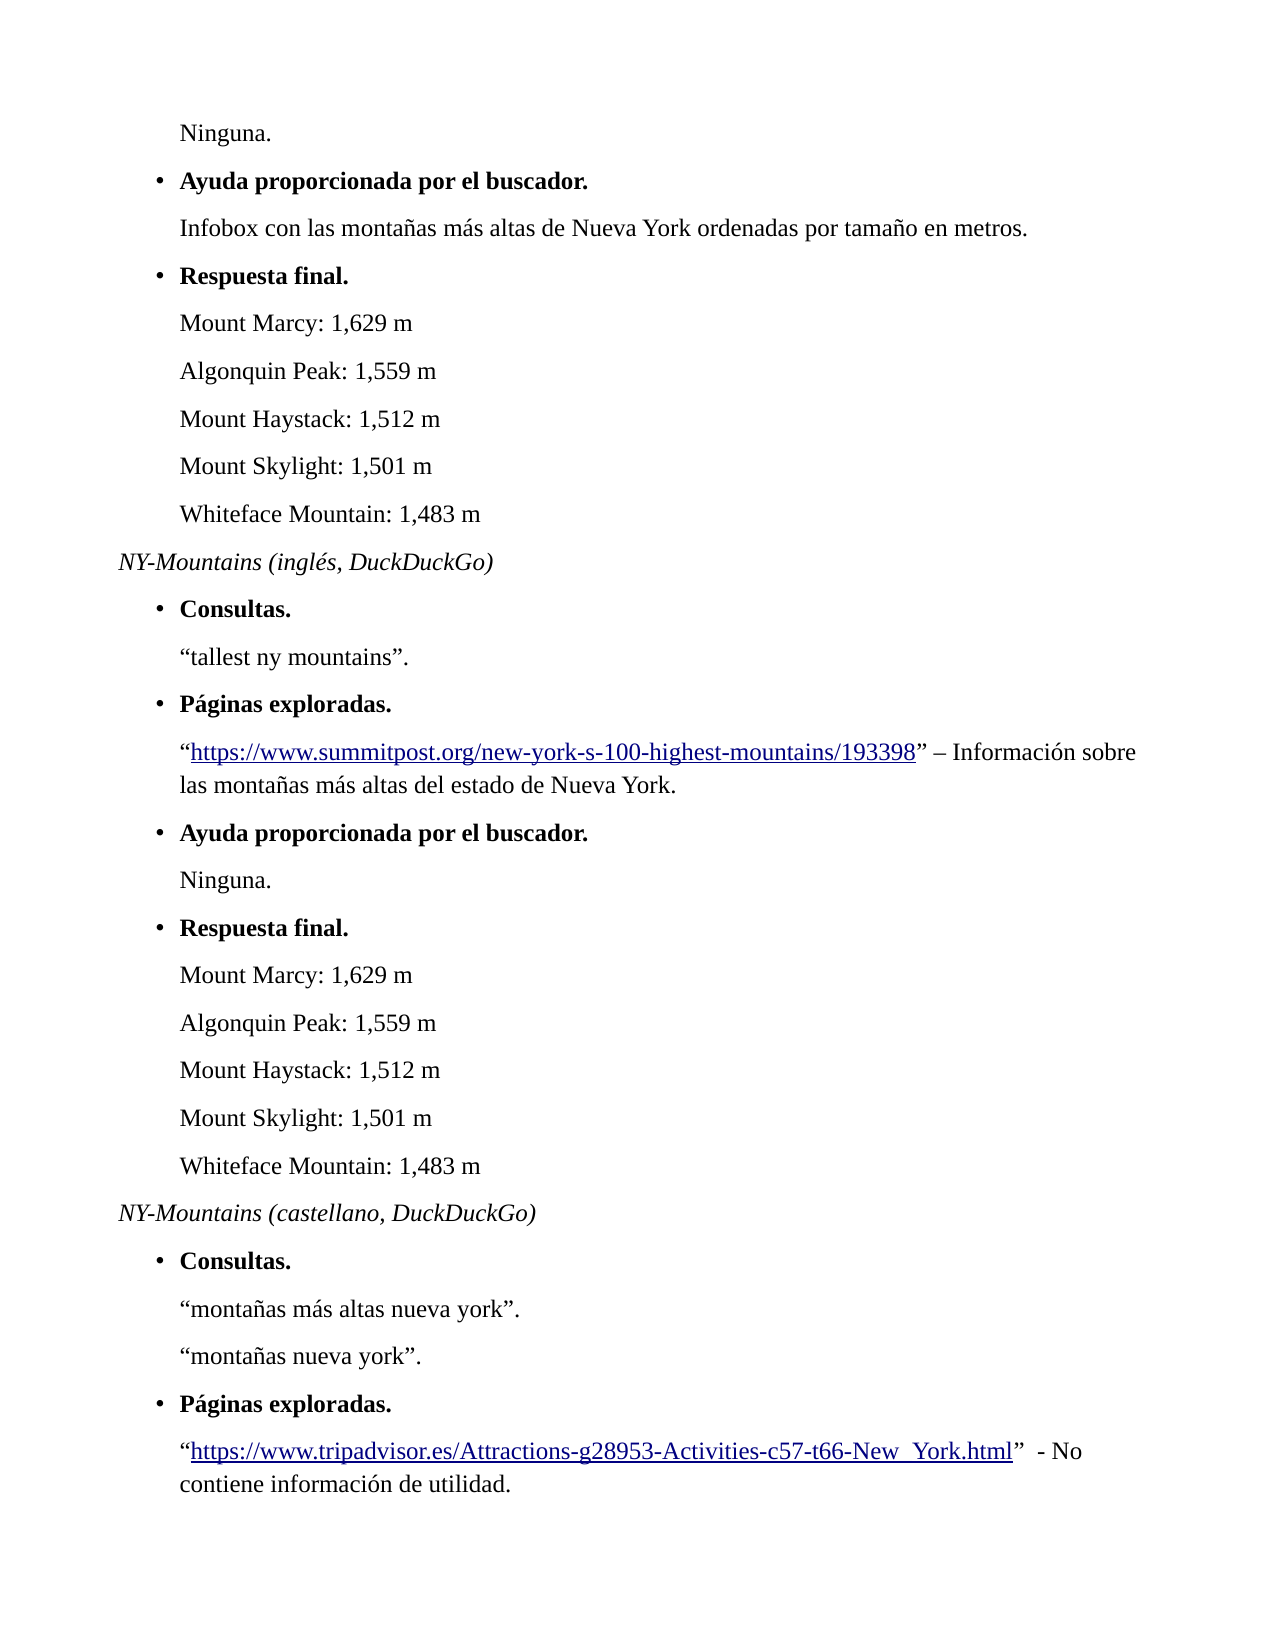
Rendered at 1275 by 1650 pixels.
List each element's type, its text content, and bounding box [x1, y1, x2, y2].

list “tallest ny mountains”. [156, 642, 1157, 671]
list Consultas. [156, 1246, 1157, 1275]
list Ayuda proporcionada por el buscador. [156, 166, 1157, 194]
list Infobox con las montañas más altas de Nueva York ordenadas por tamaño en metros. [156, 213, 1157, 242]
list Respuesta final. [156, 913, 1157, 942]
list Páginas exploradas. [156, 1389, 1157, 1418]
list Ninguna. [156, 118, 1157, 147]
list Mount Marcy: 1,629 m [156, 308, 1157, 337]
list Respuesta final. [156, 261, 1157, 290]
list Mount Marcy: 1,629 m [156, 960, 1157, 989]
list “https://www.tripadvisor.es/Attractions-g28953-Activities-c57-t66-New_York.html” - No contiene información de utilidad. [156, 1436, 1157, 1498]
list Mount Skylight: 1,501 m [156, 451, 1157, 480]
list “https://www.summitpost.org/new-york-s-100-highest-mountains/193398” – Información sobre las montañas más altas del estado de Nueva York. [156, 737, 1157, 799]
list Consultas. [156, 594, 1157, 623]
list “montañas más altas nueva york”. [156, 1294, 1157, 1322]
text NY-Mountains (inglés, DuckDuckGo) [118, 547, 1157, 575]
list Ninguna. [156, 865, 1157, 894]
list Whiteface Mountain: 1,483 m [156, 1151, 1157, 1179]
list Whiteface Mountain: 1,483 m [156, 499, 1157, 528]
list Algonquin Peak: 1,559 m [156, 356, 1157, 385]
list Algonquin Peak: 1,559 m [156, 1008, 1157, 1037]
list Ayuda proporcionada por el buscador. [156, 818, 1157, 846]
text NY-Mountains (castellano, DuckDuckGo) [118, 1198, 1157, 1227]
list Mount Haystack: 1,512 m [156, 1056, 1157, 1084]
list Mount Skylight: 1,501 m [156, 1103, 1157, 1132]
list Páginas exploradas. [156, 689, 1157, 718]
list “montañas nueva york”. [156, 1341, 1157, 1370]
list Mount Haystack: 1,512 m [156, 404, 1157, 432]
